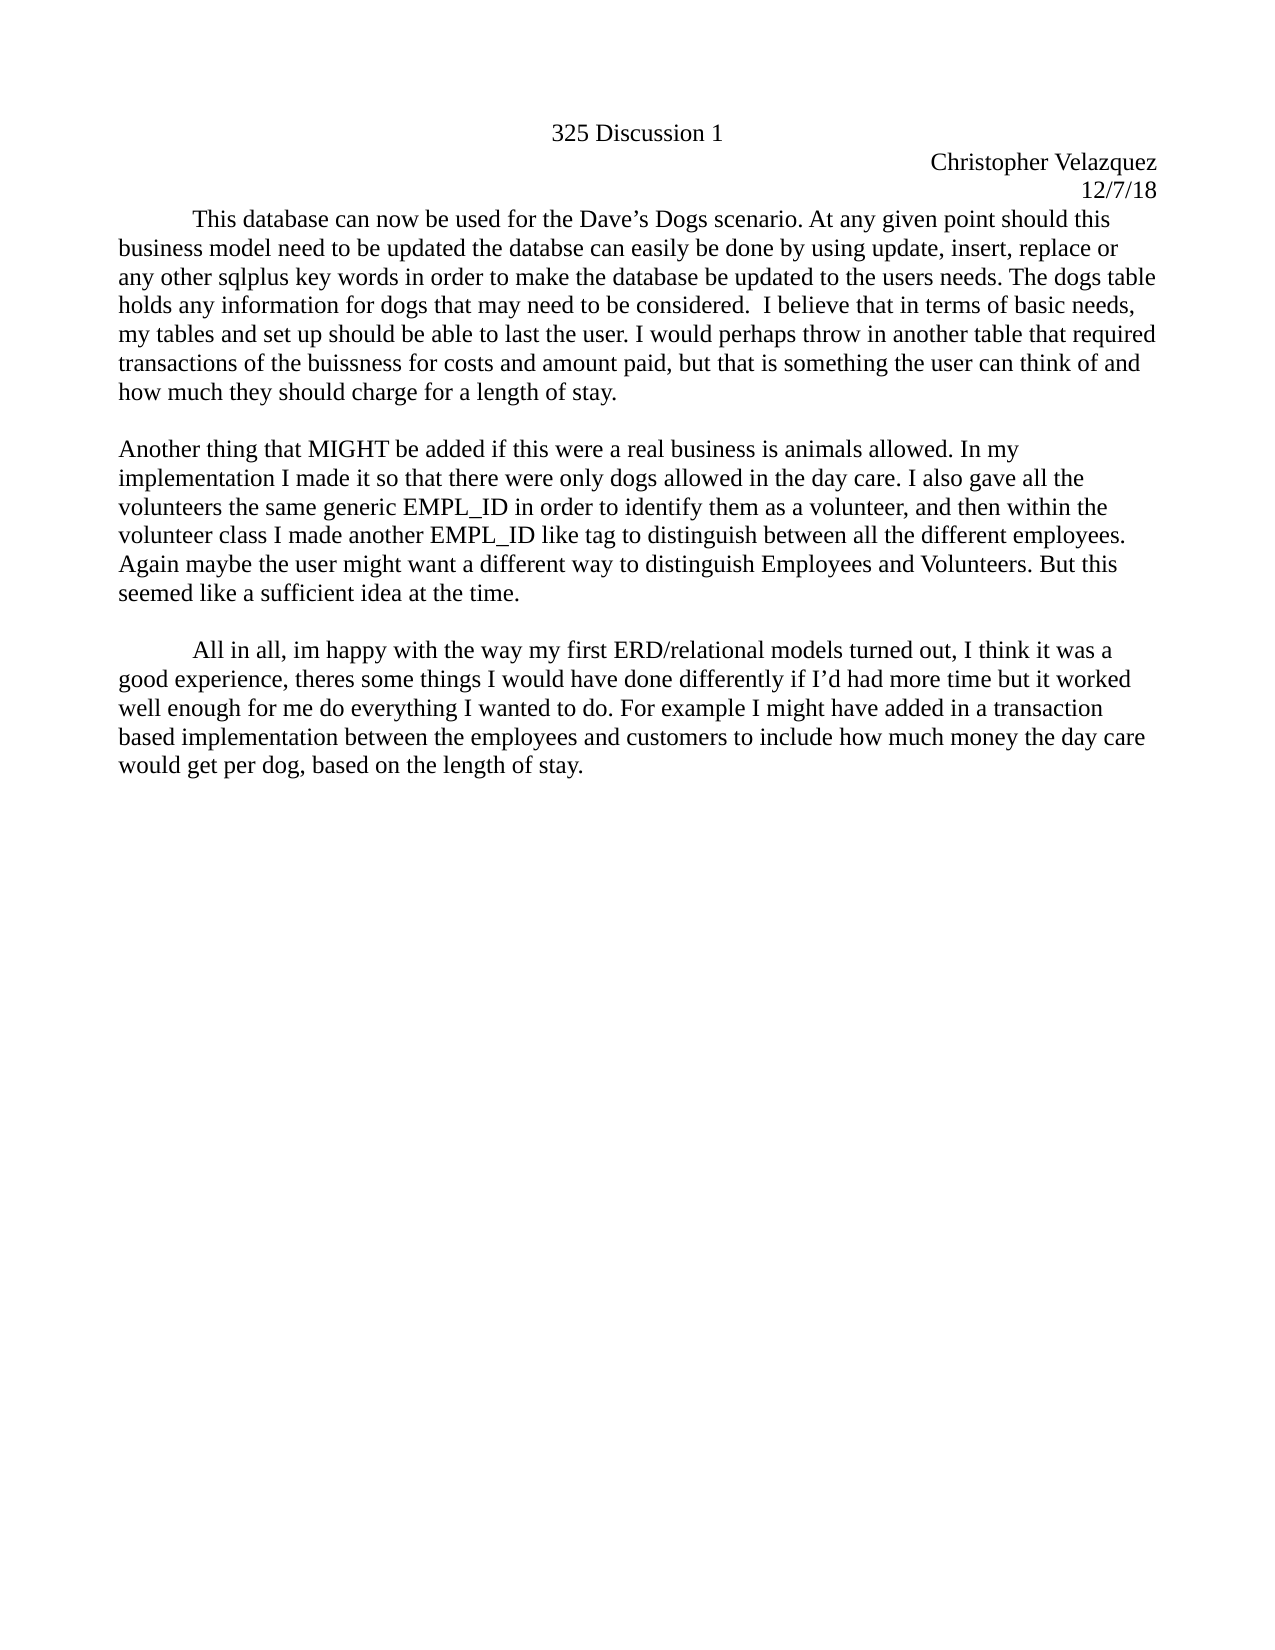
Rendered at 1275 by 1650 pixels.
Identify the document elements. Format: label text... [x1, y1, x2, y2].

text Christopher Velazquez [118, 147, 1157, 176]
text All in all, im happy with the way my first ERD/relational models turned out, I think it was a good experience, theres some things I would have done differently if I’d had more time but it worked well enough for me do everything I wanted to do. For example I might have added in a transaction based implementation between the employees and customers to include how much money the day care would get per dog, based on the length of stay. [118, 636, 1157, 779]
text This database can now be used for the Dave’s Dogs scenario. At any given point should this business model need to be updated the databse can easily be done by using update, insert, replace or any other sqlplus key words in order to make the database be updated to the users needs. The dogs table holds any information for dogs that may need to be considered. I believe that in terms of basic needs, my tables and set up should be able to last the user. I would perhaps throw in another table that required transactions of the buissness for costs and amount paid, but that is something the user can think of and how much they should charge for a length of stay. [118, 204, 1157, 406]
text Another thing that MIGHT be added if this were a real business is animals allowed. In my implementation I made it so that there were only dogs allowed in the day care. I also gave all the volunteers the same generic EMPL_ID in order to identify them as a volunteer, and then within the volunteer class I made another EMPL_ID like tag to distinguish between all the different employees. Again maybe the user might want a different way to distinguish Employees and Volunteers. But this seemed like a sufficient idea at the time. [118, 434, 1157, 607]
text 12/7/18 [118, 176, 1157, 204]
text 325 Discussion 1 [118, 118, 1157, 147]
